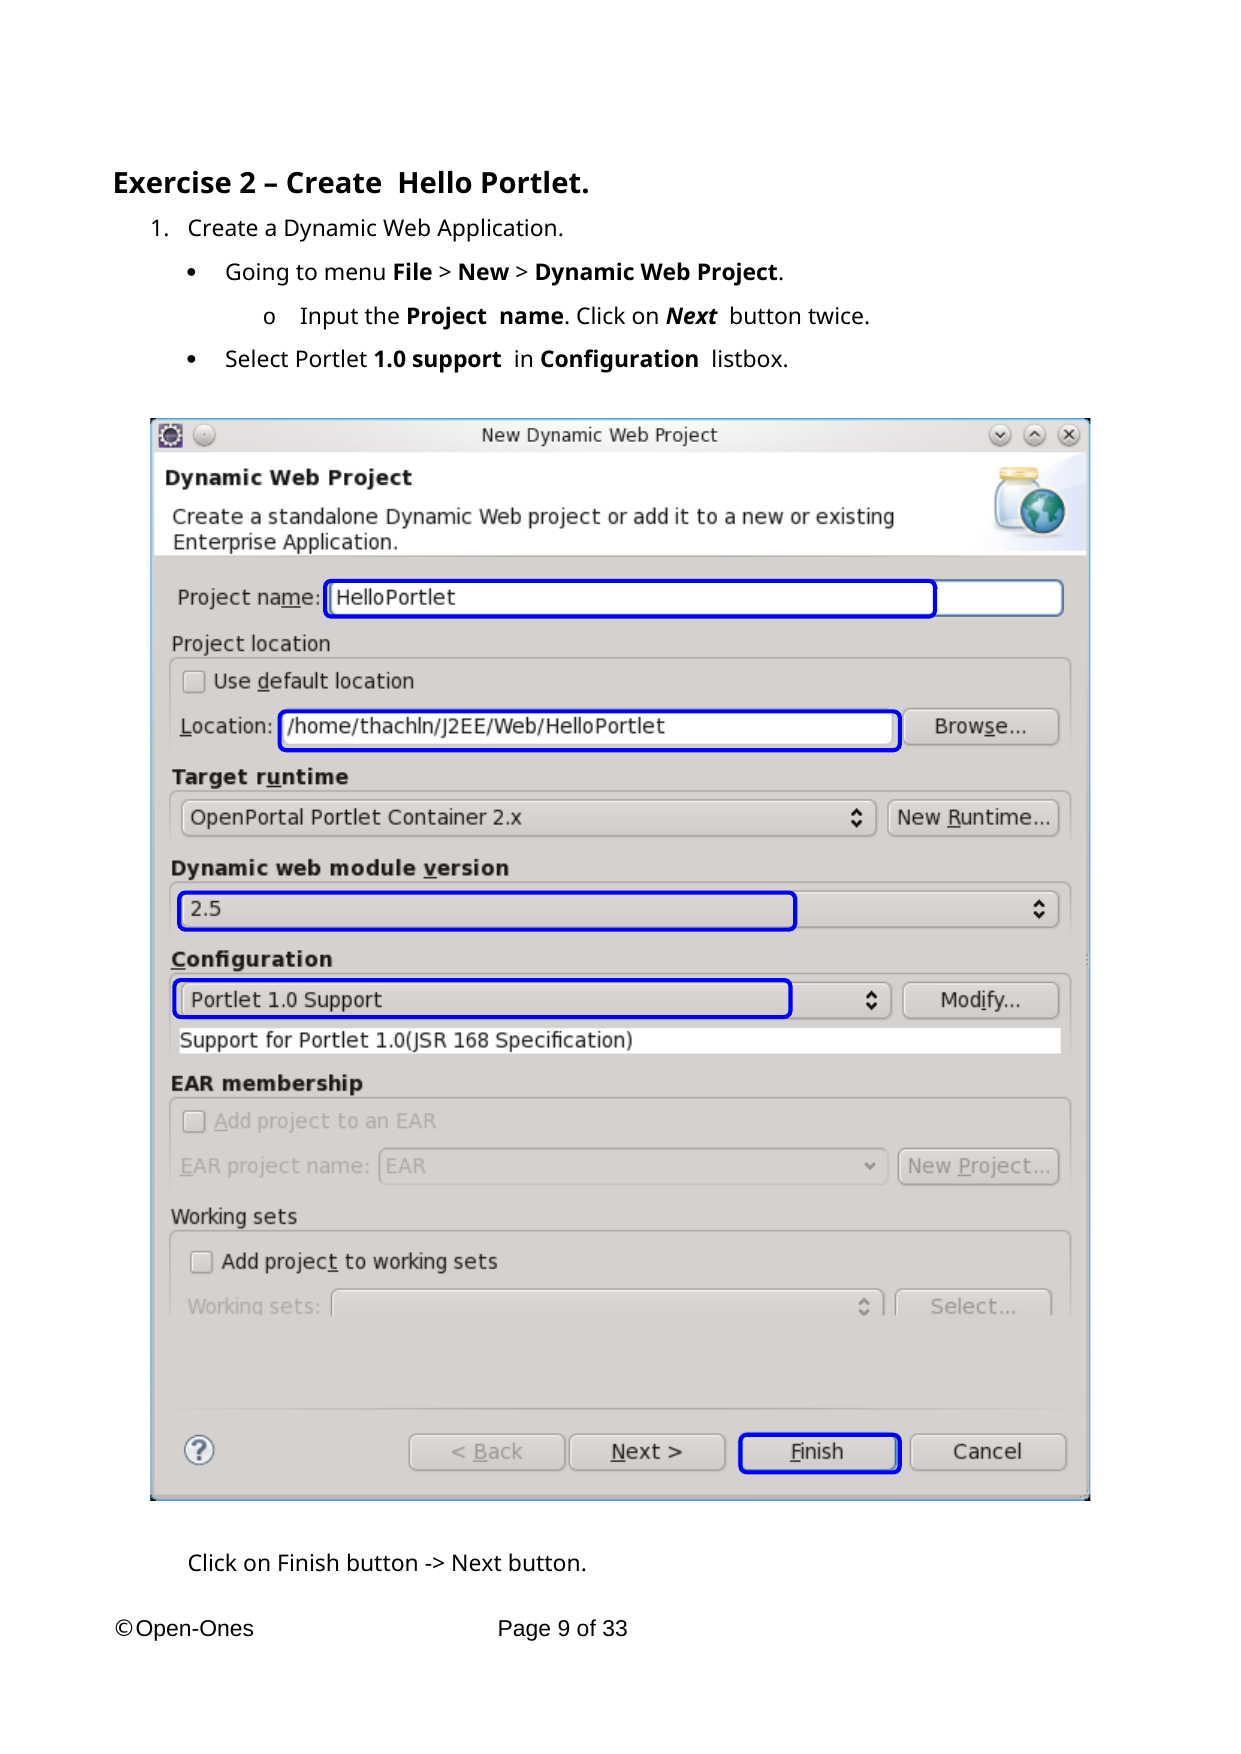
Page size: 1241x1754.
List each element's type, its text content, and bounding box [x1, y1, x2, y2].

subtitle Create a Dynamic Web Application. [150, 212, 1128, 243]
subtitle Exercise 2 – Create Hello Portlet. [112, 170, 1128, 199]
list Select Portlet 1.0 support in Configuration listbox. [187, 343, 1128, 375]
list Input the Project name. Click on Next button twice. [262, 299, 1128, 331]
picture [150, 418, 1091, 1501]
text Click on Finish button -> Next button. [187, 1547, 1128, 1578]
list Going to menu File > New > Dynamic Web Project. [187, 256, 1128, 287]
